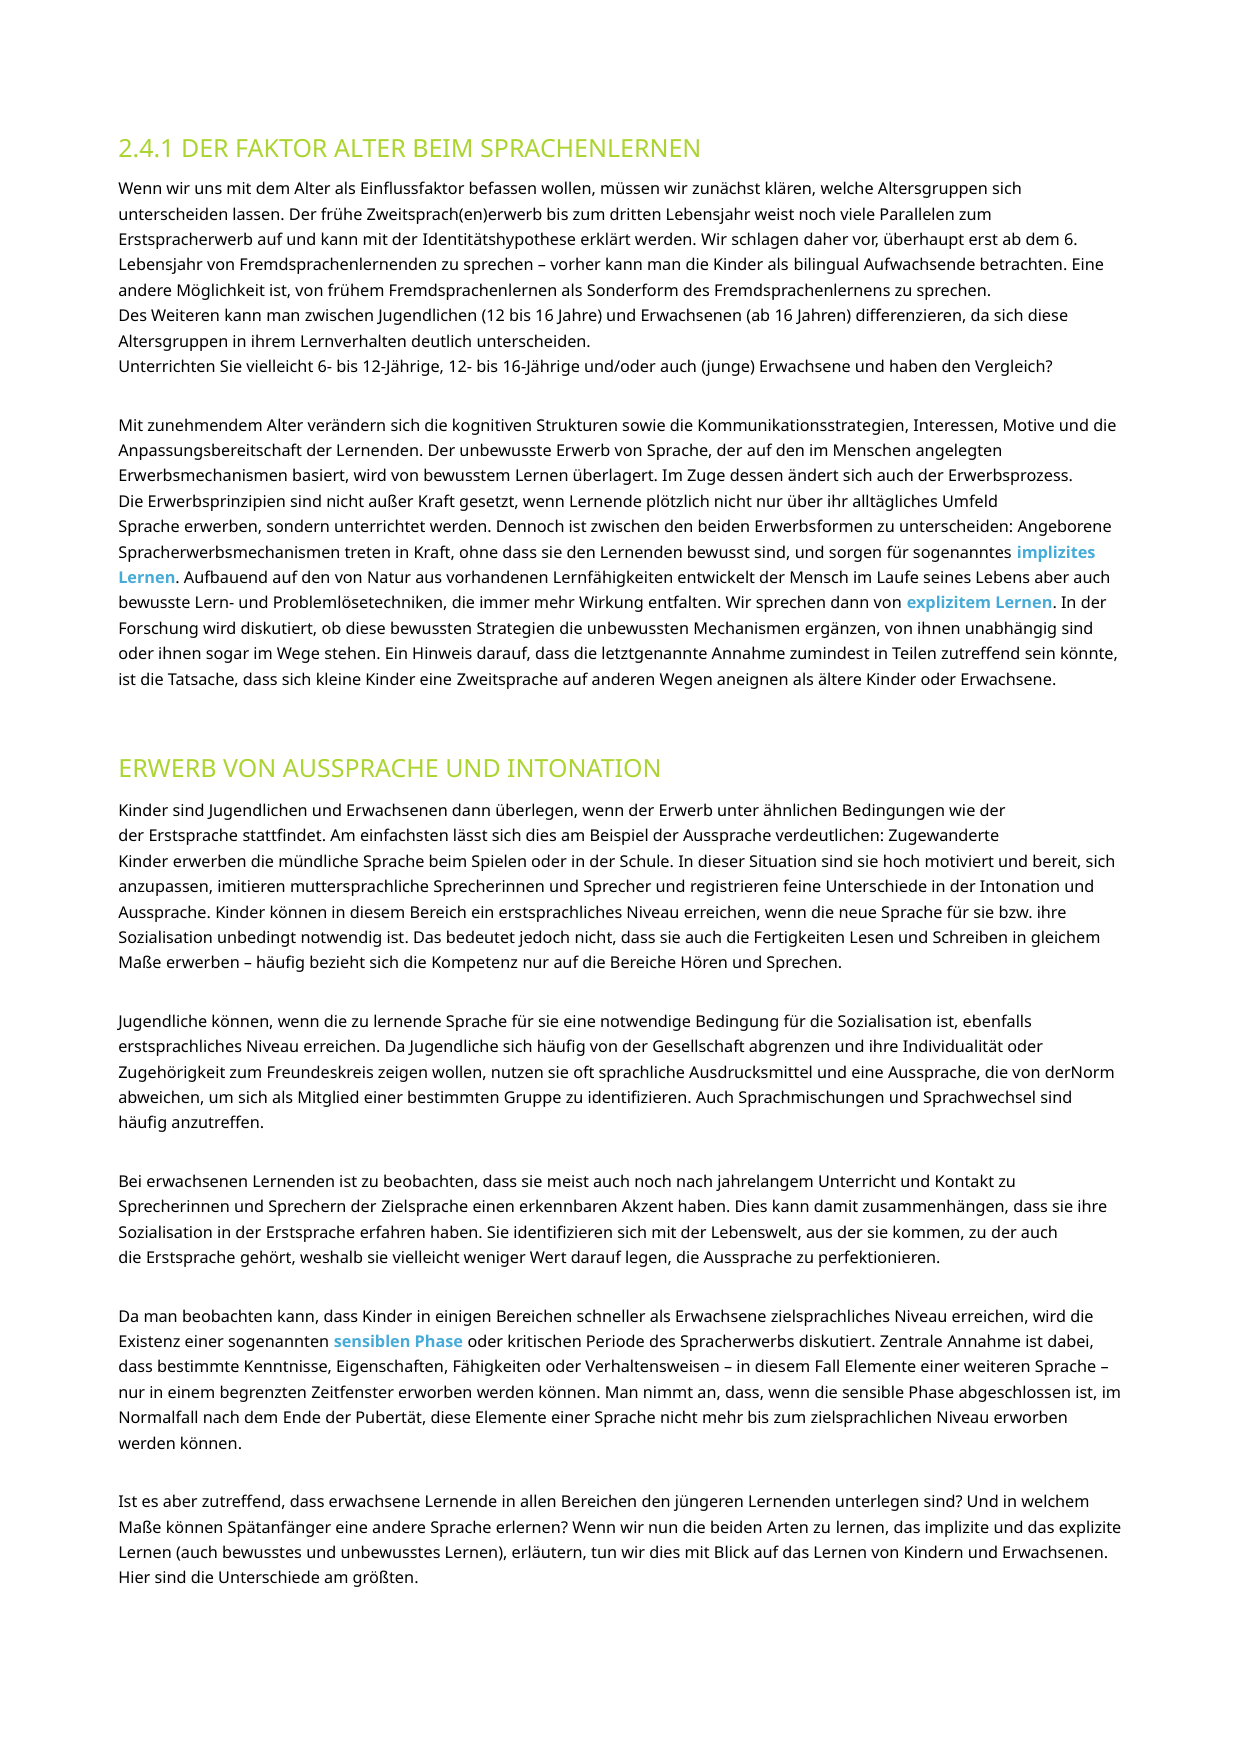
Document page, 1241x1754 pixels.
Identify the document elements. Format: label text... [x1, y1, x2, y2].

text Jugendliche können, wenn die zu lernende Sprache für sie eine notwendige Bedingung für die Sozialisation ist, ebenfalls erstsprachliches Niveau erreichen. Da Jugendliche sich häufig von der Gesellschaft abgrenzen und ihre Individualität oder Zugehörigkeit zum Freundeskreis zeigen wollen, nutzen sie oft sprachliche Ausdrucksmittel und eine Aussprache, die von derNorm abweichen, um sich als Mitglied einer bestimmten Gruppe zu identifizieren. Auch Sprachmischungen und Sprachwechsel sind häufig anzutreffen. [118, 1010, 1122, 1134]
text Wenn wir uns mit dem Alter als Einflussfaktor befassen wollen, müssen wir zunächst klären, welche Altersgruppen sich unterscheiden lassen. Der frühe Zweitsprach(en)erwerb bis zum dritten Lebensjahr weist noch viele Parallelen zum Erstspracherwerb auf und kann mit der Identitätshypothese erklärt werden. Wir schlagen daher vor, überhaupt erst ab dem 6. Lebensjahr von Fremdsprachenlernenden zu sprechen – vorher kann man die Kinder als bilingual Aufwachsende betrachten. Eine andere Möglichkeit ist, von frühem Fremdsprachenlernen als Sonderform des Fremdsprachenlernens zu sprechen. [118, 177, 1122, 301]
text Unterrichten Sie vielleicht 6- bis 12-Jährige, 12- bis 16-Jährige und/oder auch (junge) Erwachsene und haben den Vergleich? [118, 355, 1122, 377]
text Die Erwerbsprinzipien sind nicht außer Kraft gesetzt, wenn Lernende plötzlich nicht nur über ihr alltägliches Umfeld Sprache erwerben, sondern unterrichtet werden. Dennoch ist zwischen den beiden Erwerbsformen zu unterscheiden: Angeborene Spracherwerbsmechanismen treten in Kraft, ohne dass sie den Lernenden bewusst sind, und sorgen für sogenanntes implizites Lernen. Aufbauend auf den von Natur aus vorhandenen Lernfähigkeiten entwickelt der Mensch im Laufe seines Lebens aber auch bewusste Lern- und Problemlösetechniken, die immer mehr Wirkung entfalten. Wir sprechen dann von explizitem Lernen. In der Forschung wird diskutiert, ob diese bewussten Strategien die unbewussten Mechanismen ergänzen, von ihnen unabhängig sind oder ihnen sogar im Wege stehen. Ein Hinweis darauf, dass die letztgenannte Annahme zumindest in Teilen zutreffend sein könnte, ist die Tatsache, dass sich kleine Kinder eine Zweitsprache auf anderen Wegen aneignen als ältere Kinder oder Erwachsene. [118, 490, 1122, 690]
text Da man beobachten kann, dass Kinder in einigen Bereichen schneller als Erwachsene zielsprachliches Niveau erreichen, wird die Existenz einer sogenannten sensiblen Phase oder kritischen Periode des Spracherwerbs diskutiert. Zentrale Annahme ist dabei, dass bestimmte Kenntnisse, Eigenschaften, Fähigkeiten oder Verhaltensweisen – in diesem Fall Elemente einer weiteren Sprache – nur in einem begrenzten Zeitfenster erworben werden können. Man nimmt an, dass, wenn die sensible Phase abgeschlossen ist, im Normalfall nach dem Ende der Pubertät, diese Elemente einer Sprache nicht mehr bis zum zielsprachlichen Niveau erworben werden können. [118, 1305, 1122, 1454]
text Bei erwachsenen Lernenden ist zu beobachten, dass sie meist auch noch nach jahrelangem Unterricht und Kontakt zu Sprecherinnen und Sprechern der Zielsprache einen erkennbaren Akzent haben. Dies kann damit zusammenhängen, dass sie ihre Sozialisation in der Erstsprache erfahren haben. Sie identifizieren sich mit der Lebenswelt, aus der sie kommen, zu der auch die Erstsprache gehört, weshalb sie vielleicht weniger Wert darauf legen, die Aussprache zu perfektionieren. [118, 1170, 1122, 1268]
text Mit zunehmendem Alter verändern sich die kognitiven Strukturen sowie die Kommunikationsstrategien, Interessen, Motive und die Anpassungsbereitschaft der Lernenden. Der unbewusste Erwerb von Sprache, der auf den im Menschen angelegten Erwerbsmechanismen basiert, wird von bewusstem Lernen überlagert. Im Zuge dessen ändert sich auch der Erwerbsprozess. [118, 413, 1122, 487]
text Ist es aber zutreffend, dass erwachsene Lernende in allen Bereichen den jüngeren Lernenden unterlegen sind? Und in welchem Maße können Spätanfänger eine andere Sprache erlernen? Wenn wir nun die beiden Arten zu lernen, das implizite und das explizite Lernen (auch bewusstes und unbewusstes Lernen), erläutern, tun wir dies mit Blick auf das Lernen von Kindern und Erwachsenen. Hier sind die Unterschiede am größten. [118, 1490, 1122, 1589]
text Kinder sind Jugendlichen und Erwachsenen dann überlegen, wenn der Erwerb unter ähnlichen Bedingungen wie der der Erstsprache stattfindet. Am einfachsten lässt sich dies am Beispiel der Aussprache verdeutlichen: Zugewanderte Kinder erwerben die mündliche Sprache beim Spielen oder in der Schule. In dieser Situation sind sie hoch motiviert und bereit, sich anzupassen, imitieren muttersprachliche Sprecherinnen und Sprecher und registrieren feine Unterschiede in der Intonation und Aussprache. Kinder können in diesem Bereich ein erstsprachliches Niveau erreichen, wenn die neue Sprache für sie bzw. ihre Sozialisation unbedingt notwendig ist. Das bedeutet jedoch nicht, dass sie auch die Fertigkeiten Lesen und Schreiben in gleichem Maße erwerben – häufig bezieht sich die Kompetenz nur auf die Bereiche Hören und Sprechen. [118, 799, 1122, 974]
text Des Weiteren kann man zwischen Jugendlichen (12 bis 16 Jahre) und Erwachsenen (ab 16 Jahren) differenzieren, da sich diese Altersgruppen in ihrem Lernverhalten deutlich unterscheiden. [118, 304, 1122, 352]
subtitle ERWERB VON AUSSPRACHE UND INTONATION [118, 751, 1122, 785]
subtitle 2.4.1 DER FAKTOR ALTER BEIM SPRACHENLERNEN [118, 131, 1122, 165]
